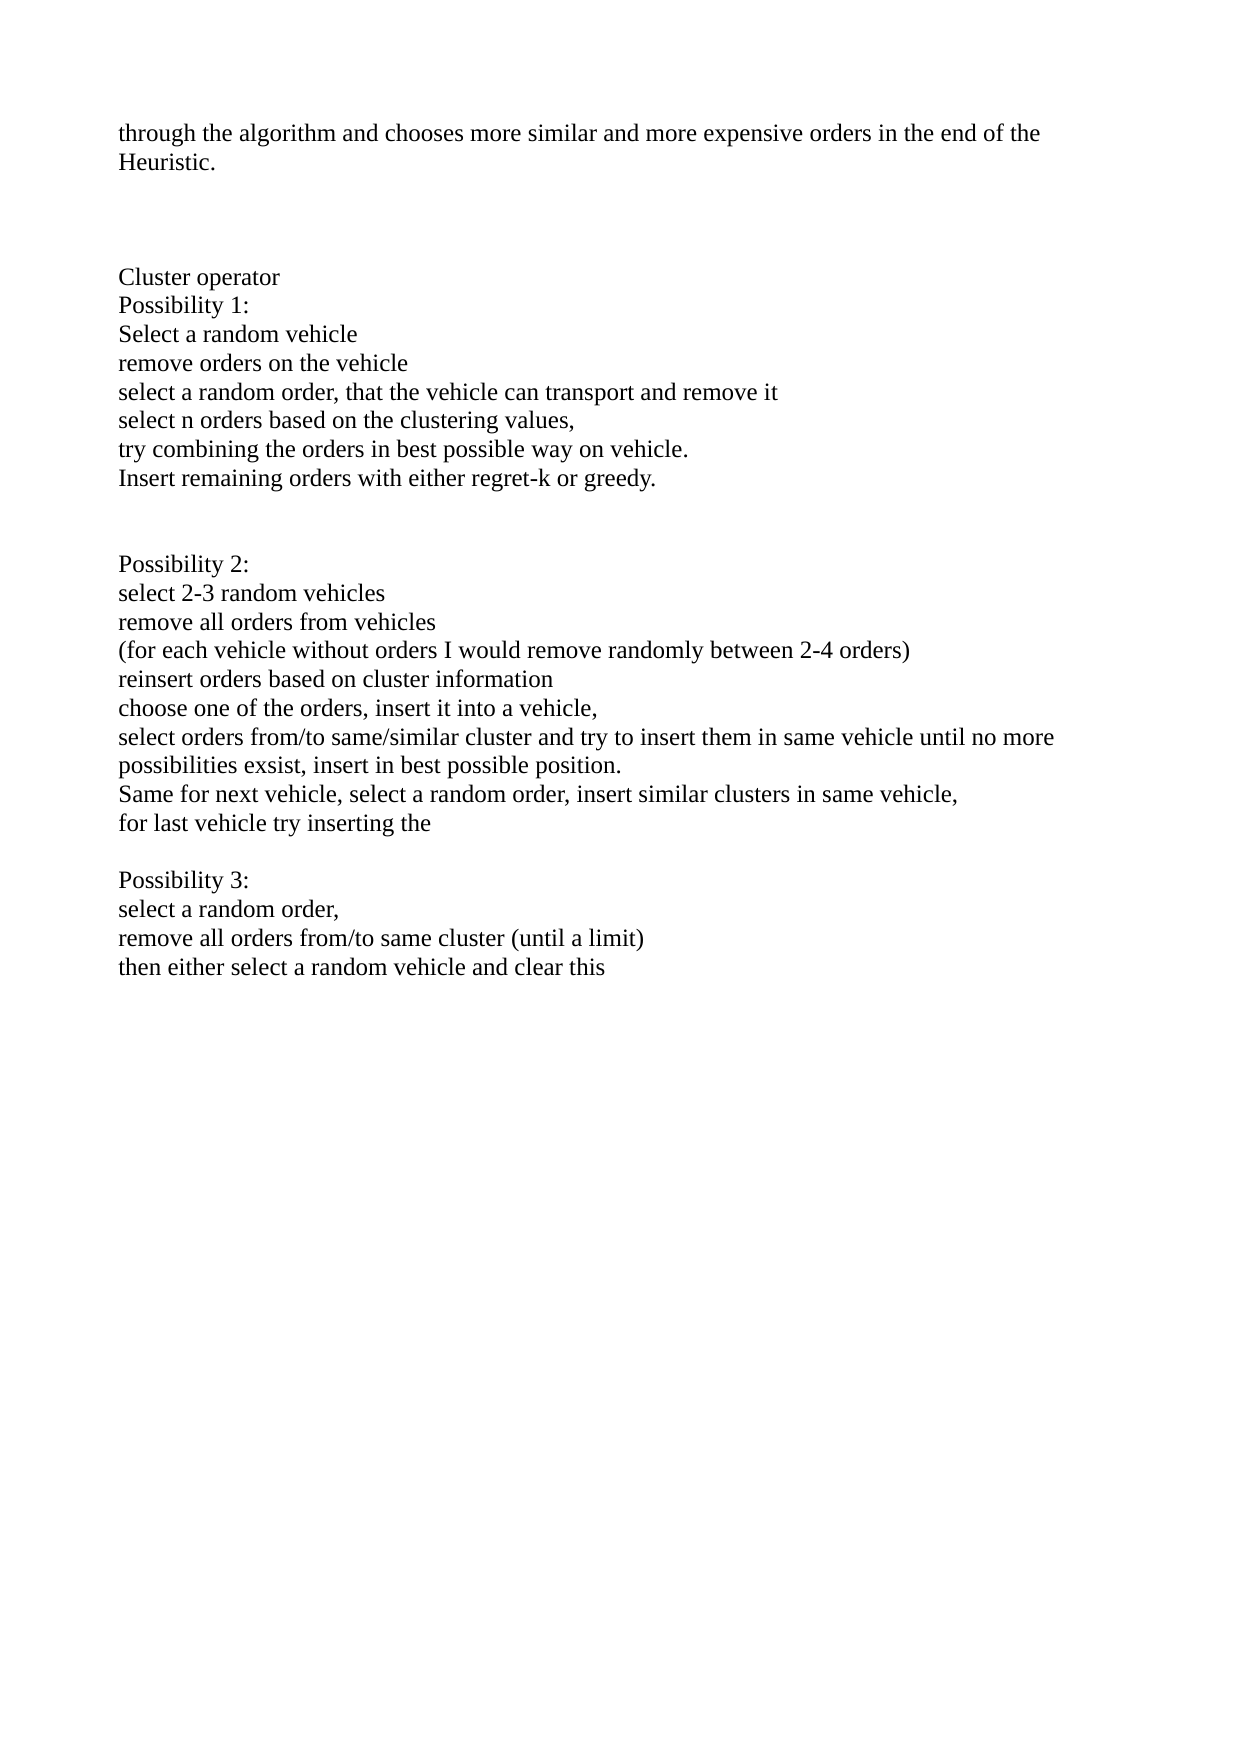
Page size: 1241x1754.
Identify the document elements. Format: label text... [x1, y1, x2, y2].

text select a random order, [118, 894, 1122, 923]
text try combining the orders in best possible way on vehicle. [118, 434, 1122, 463]
text select a random order, that the vehicle can transport and remove it [118, 377, 1122, 406]
text select 2-3 random vehicles [118, 578, 1122, 607]
text remove all orders from/to same cluster (until a limit) [118, 923, 1122, 952]
text for last vehicle try inserting the [118, 808, 1122, 837]
text Select a random vehicle [118, 319, 1122, 348]
text Cluster operator [118, 262, 1122, 291]
text select orders from/to same/similar cluster and try to insert them in same vehicle until no more possibilities exsist, insert in best possible position. [118, 722, 1122, 779]
text reinsert orders based on cluster information [118, 664, 1122, 693]
text choose one of the orders, insert it into a vehicle, [118, 693, 1122, 722]
text Same for next vehicle, select a random order, insert similar clusters in same vehicle, [118, 779, 1122, 808]
text (for each vehicle without orders I would remove randomly between 2-4 orders) [118, 636, 1122, 664]
text remove orders on the vehicle [118, 348, 1122, 377]
text Possibility 3: [118, 866, 1122, 894]
text select n orders based on the clustering values, [118, 406, 1122, 434]
text remove all orders from vehicles [118, 607, 1122, 636]
text then either select a random vehicle and clear this [118, 952, 1122, 981]
text Possibility 2: [118, 549, 1122, 578]
text Insert remaining orders with either regret-k or greedy. [118, 463, 1122, 492]
text through the algorithm and chooses more similar and more expensive orders in the end of the Heuristic. [118, 118, 1122, 176]
text Possibility 1: [118, 291, 1122, 319]
